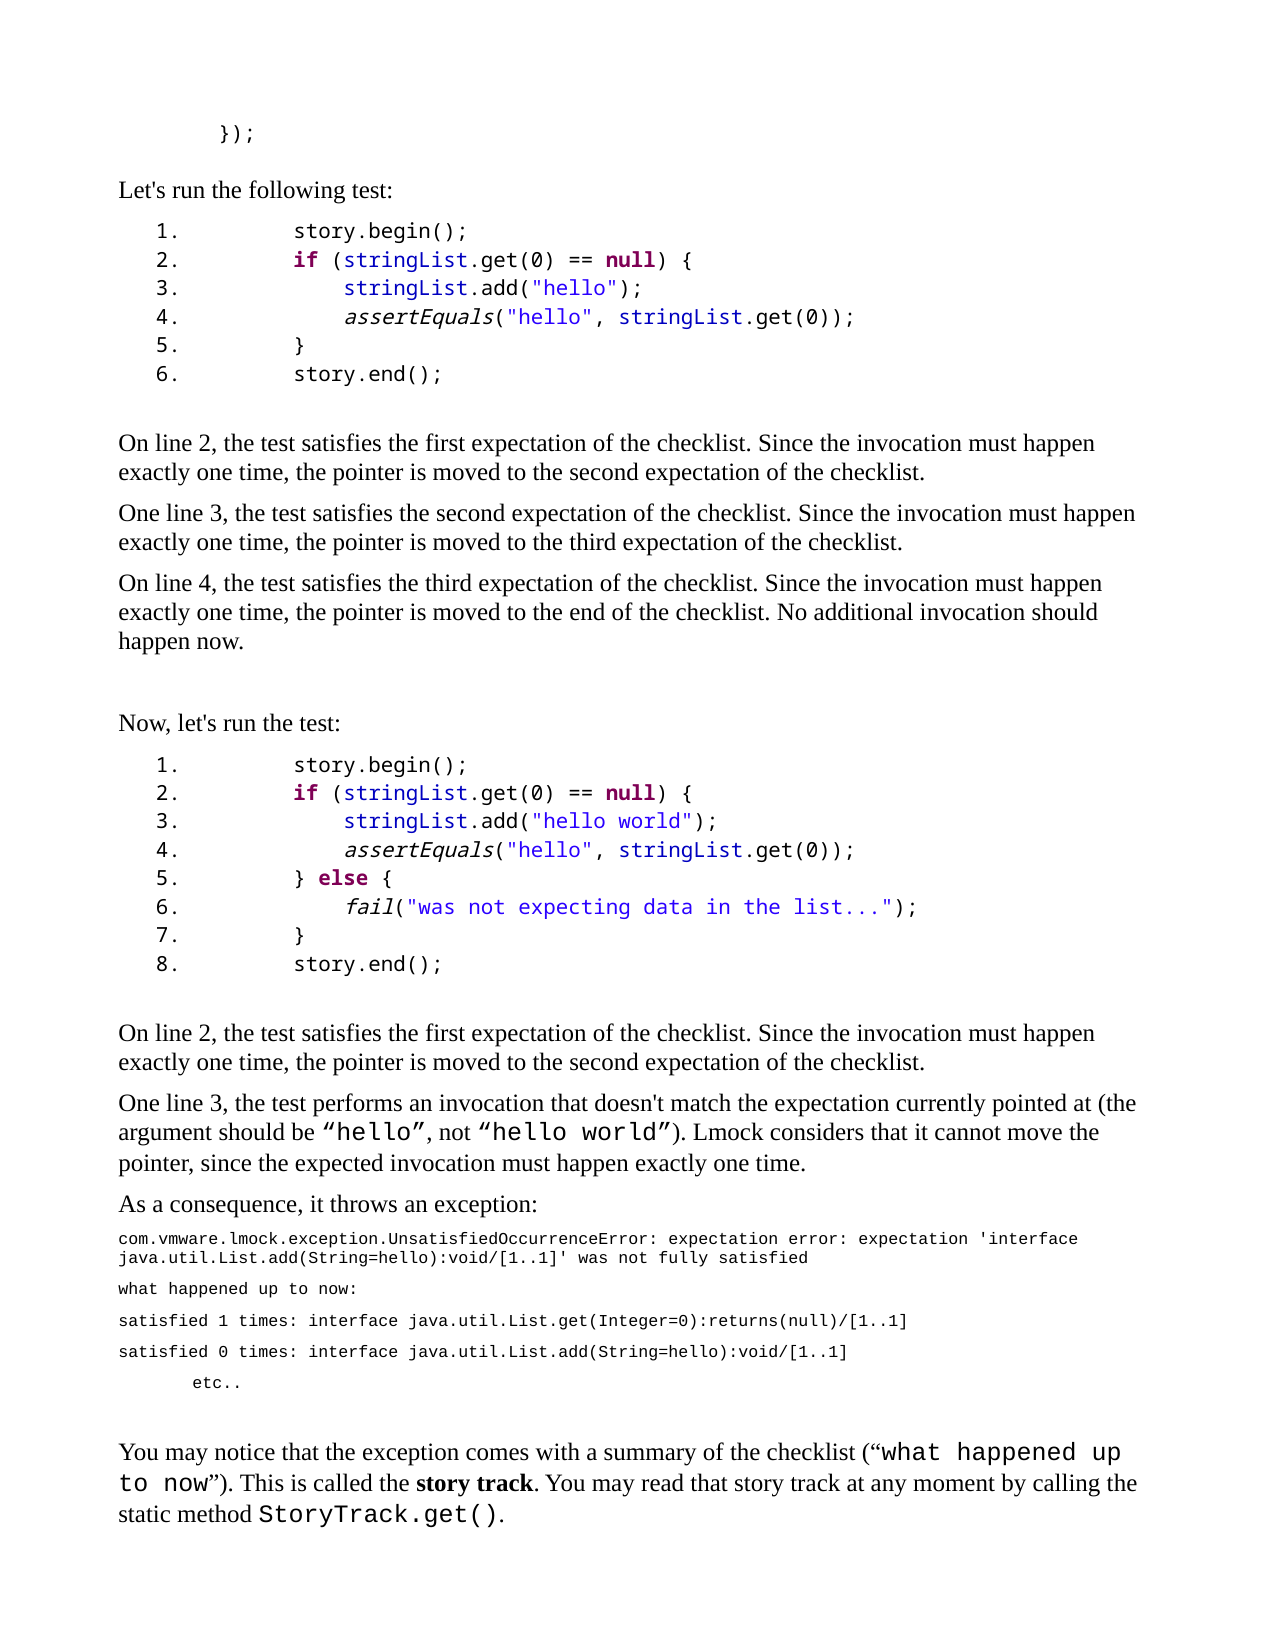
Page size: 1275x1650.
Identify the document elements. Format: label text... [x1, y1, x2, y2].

text On line 2, the test satisfies the first expectation of the checklist. Since the invocation must happen exactly one time, the pointer is moved to the second expectation of the checklist. [118, 428, 1157, 486]
list story.end(); [156, 949, 1157, 977]
text One line 3, the test satisfies the second expectation of the checklist. Since the invocation must happen exactly one time, the pointer is moved to the third expectation of the checklist. [118, 498, 1157, 556]
list } [156, 920, 1157, 949]
list fail("was not expecting data in the list..."); [156, 892, 1157, 920]
list stringList.add("hello"); [156, 273, 1157, 302]
text etc.. [118, 1375, 1157, 1394]
list story.begin(); [156, 217, 1157, 245]
list assertEquals("hello", stringList.get(0)); [156, 302, 1157, 330]
list stringList.add("hello world"); [156, 807, 1157, 835]
text You may notice that the exception comes with a summary of the checklist (“what happened up to now”). This is called the story track. You may read that story track at any moment by calling the static method StoryTrack.get(). [118, 1437, 1157, 1530]
text On line 2, the test satisfies the first expectation of the checklist. Since the invocation must happen exactly one time, the pointer is moved to the second expectation of the checklist. [118, 1018, 1157, 1076]
text One line 3, the test performs an invocation that doesn't match the expectation currently pointed at (the argument should be “hello”, not “hello world”). Lmock considers that it cannot move the pointer, since the expected invocation must happen exactly one time. [118, 1088, 1157, 1177]
text Now, let's run the test: [118, 708, 1157, 737]
list } [156, 330, 1157, 359]
list if (stringList.get(0) == null) { [156, 245, 1157, 273]
text On line 4, the test satisfies the third expectation of the checklist. Since the invocation must happen exactly one time, the pointer is moved to the end of the checklist. No additional invocation should happen now. [118, 568, 1157, 655]
list } else { [156, 863, 1157, 892]
text Let's run the following test: [118, 175, 1157, 204]
text satisfied 1 times: interface java.util.List.get(Integer=0):returns(null)/[1..1] [118, 1312, 1157, 1331]
list story.end(); [156, 359, 1157, 387]
text com.vmware.lmock.exception.UnsatisfiedOccurrenceError: expectation error: expectation 'interface java.util.List.add(String=hello):void/[1..1]' was not fully satisfied [118, 1231, 1157, 1268]
list if (stringList.get(0) == null) { [156, 778, 1157, 807]
list story.begin(); [156, 750, 1157, 778]
text satisfied 0 times: interface java.util.List.add(String=hello):void/[1..1] [118, 1343, 1157, 1362]
list assertEquals("hello", stringList.get(0)); [156, 835, 1157, 863]
text what happened up to now: [118, 1281, 1157, 1299]
text As a consequence, it throws an exception: [118, 1189, 1157, 1218]
text }); [118, 118, 1157, 147]
